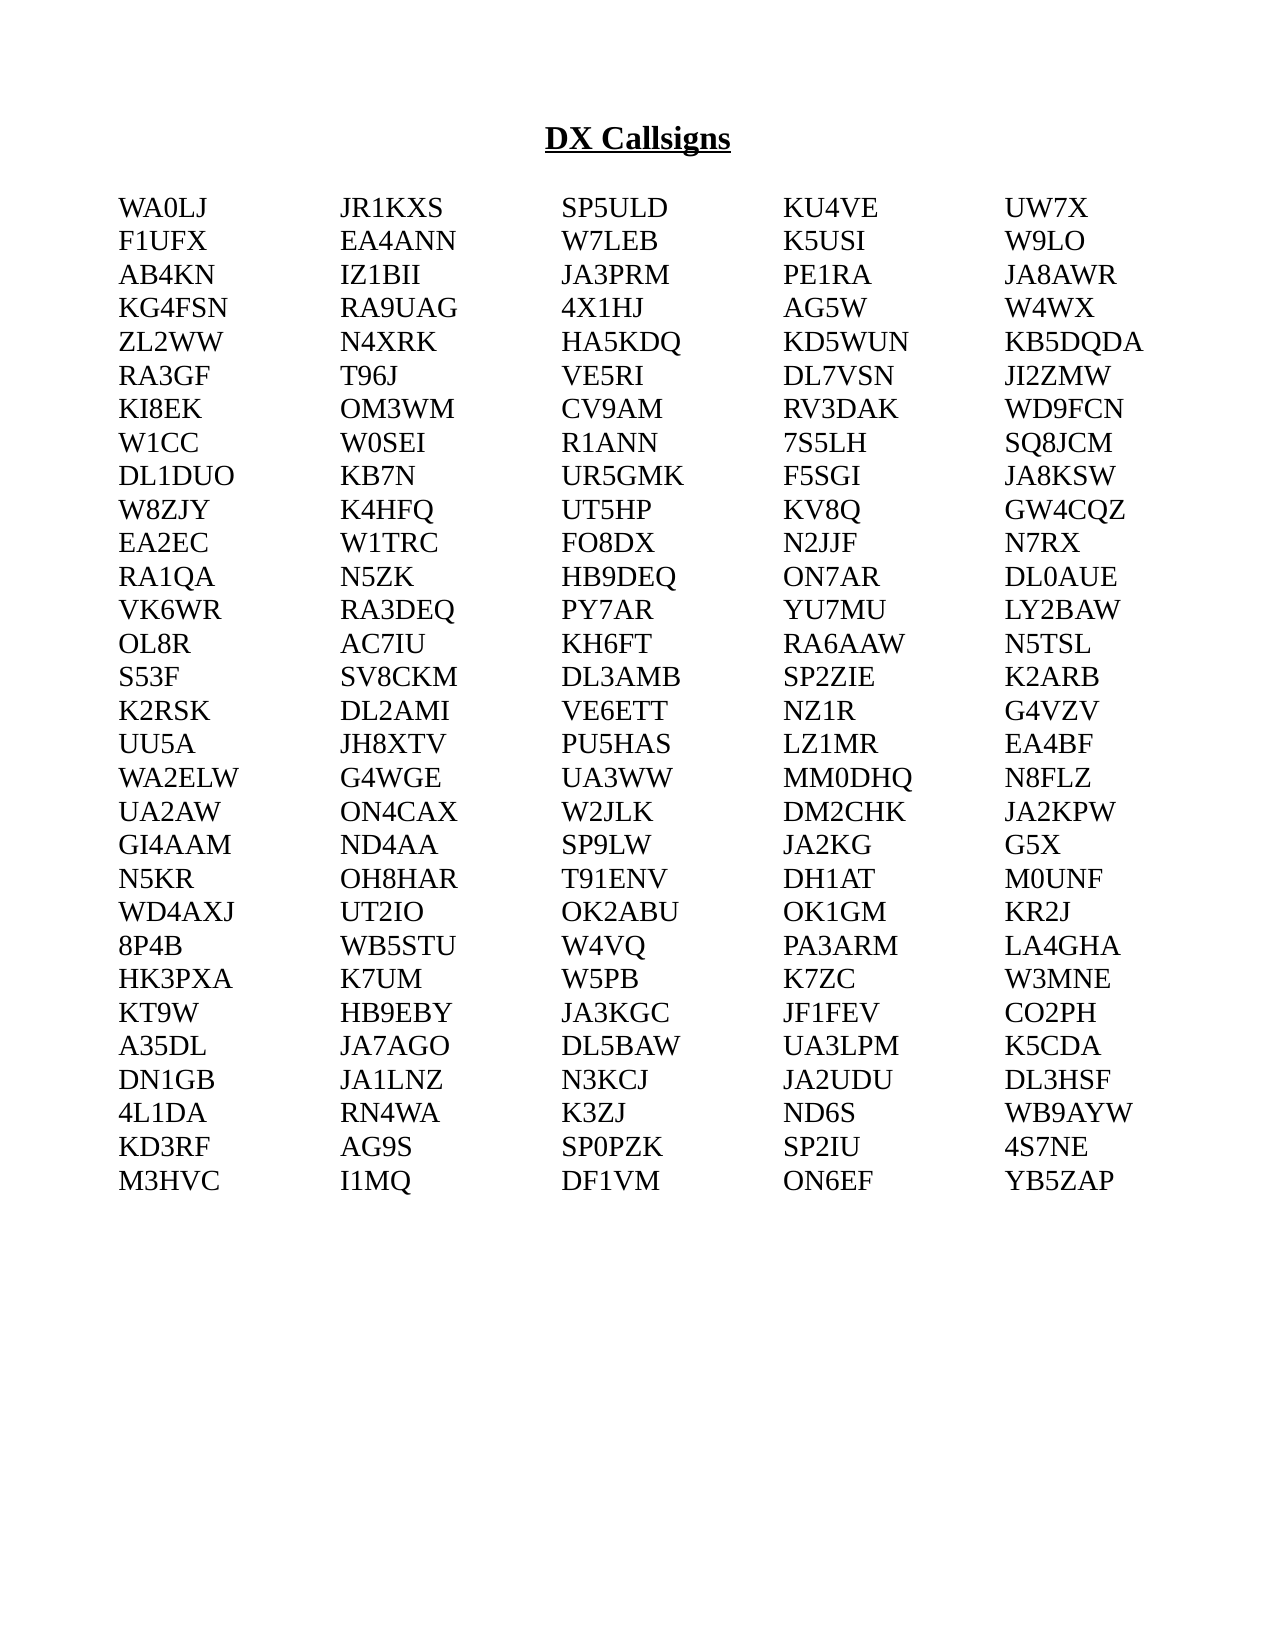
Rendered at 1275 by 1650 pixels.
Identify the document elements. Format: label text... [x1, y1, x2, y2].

text F1UFX EA4ANN W7LEB K5USI W9LO [118, 223, 1157, 257]
text DL1DUO KB7N UR5GMK F5SGI JA8KSW [118, 458, 1157, 492]
text N5KR OH8HAR T91ENV DH1AT M0UNF [118, 861, 1157, 894]
text A35DL JA7AGO DL5BAW UA3LPM K5CDA [118, 1028, 1157, 1062]
text S53F SV8CKM DL3AMB SP2ZIE K2ARB [118, 659, 1157, 693]
text DN1GB JA1LNZ N3KCJ JA2UDU DL3HSF [118, 1062, 1157, 1096]
text RA3GF T96J VE5RI DL7VSN JI2ZMW [118, 358, 1157, 391]
text WD4AXJ UT2IO OK2ABU OK1GM KR2J [118, 894, 1157, 928]
text KD3RF AG9S SP0PZK SP2IU 4S7NE [118, 1129, 1157, 1163]
text W1CC W0SEI R1ANN 7S5LH SQ8JCM [118, 425, 1157, 458]
text ZL2WW N4XRK HA5KDQ KD5WUN KB5DQDA [118, 324, 1157, 358]
text UA2AW ON4CAX W2JLK DM2CHK JA2KPW [118, 794, 1157, 827]
text 4L1DA RN4WA K3ZJ ND6S WB9AYW [118, 1096, 1157, 1129]
text KI8EK OM3WM CV9AM RV3DAK WD9FCN [118, 391, 1157, 425]
text M3HVC I1MQ DF1VM ON6EF YB5ZAP [118, 1163, 1157, 1196]
text VK6WR RA3DEQ PY7AR YU7MU LY2BAW [118, 592, 1157, 626]
text GI4AAM ND4AA SP9LW JA2KG G5X [118, 827, 1157, 861]
text UU5A JH8XTV PU5HAS LZ1MR EA4BF [118, 727, 1157, 760]
text K2RSK DL2AMI VE6ETT NZ1R G4VZV [118, 693, 1157, 727]
text KG4FSN RA9UAG 4X1HJ AG5W W4WX [118, 291, 1157, 324]
text WA0LJ JR1KXS SP5ULD KU4VE UW7X [118, 190, 1157, 223]
text OL8R AC7IU KH6FT RA6AAW N5TSL [118, 626, 1157, 659]
text WA2ELW G4WGE UA3WW MM0DHQ N8FLZ [118, 760, 1157, 794]
text HK3PXA K7UM W5PB K7ZC W3MNE [118, 961, 1157, 995]
text KT9W HB9EBY JA3KGC JF1FEV CO2PH [118, 995, 1157, 1028]
text EA2EC W1TRC FO8DX N2JJF N7RX [118, 525, 1157, 559]
text RA1QA N5ZK HB9DEQ ON7AR DL0AUE [118, 559, 1157, 592]
text W8ZJY K4HFQ UT5HP KV8Q GW4CQZ [118, 492, 1157, 525]
text DX Callsigns [118, 118, 1157, 156]
text AB4KN IZ1BII JA3PRM PE1RA JA8AWR [118, 257, 1157, 291]
text 8P4B WB5STU W4VQ PA3ARM LA4GHA [118, 928, 1157, 961]
